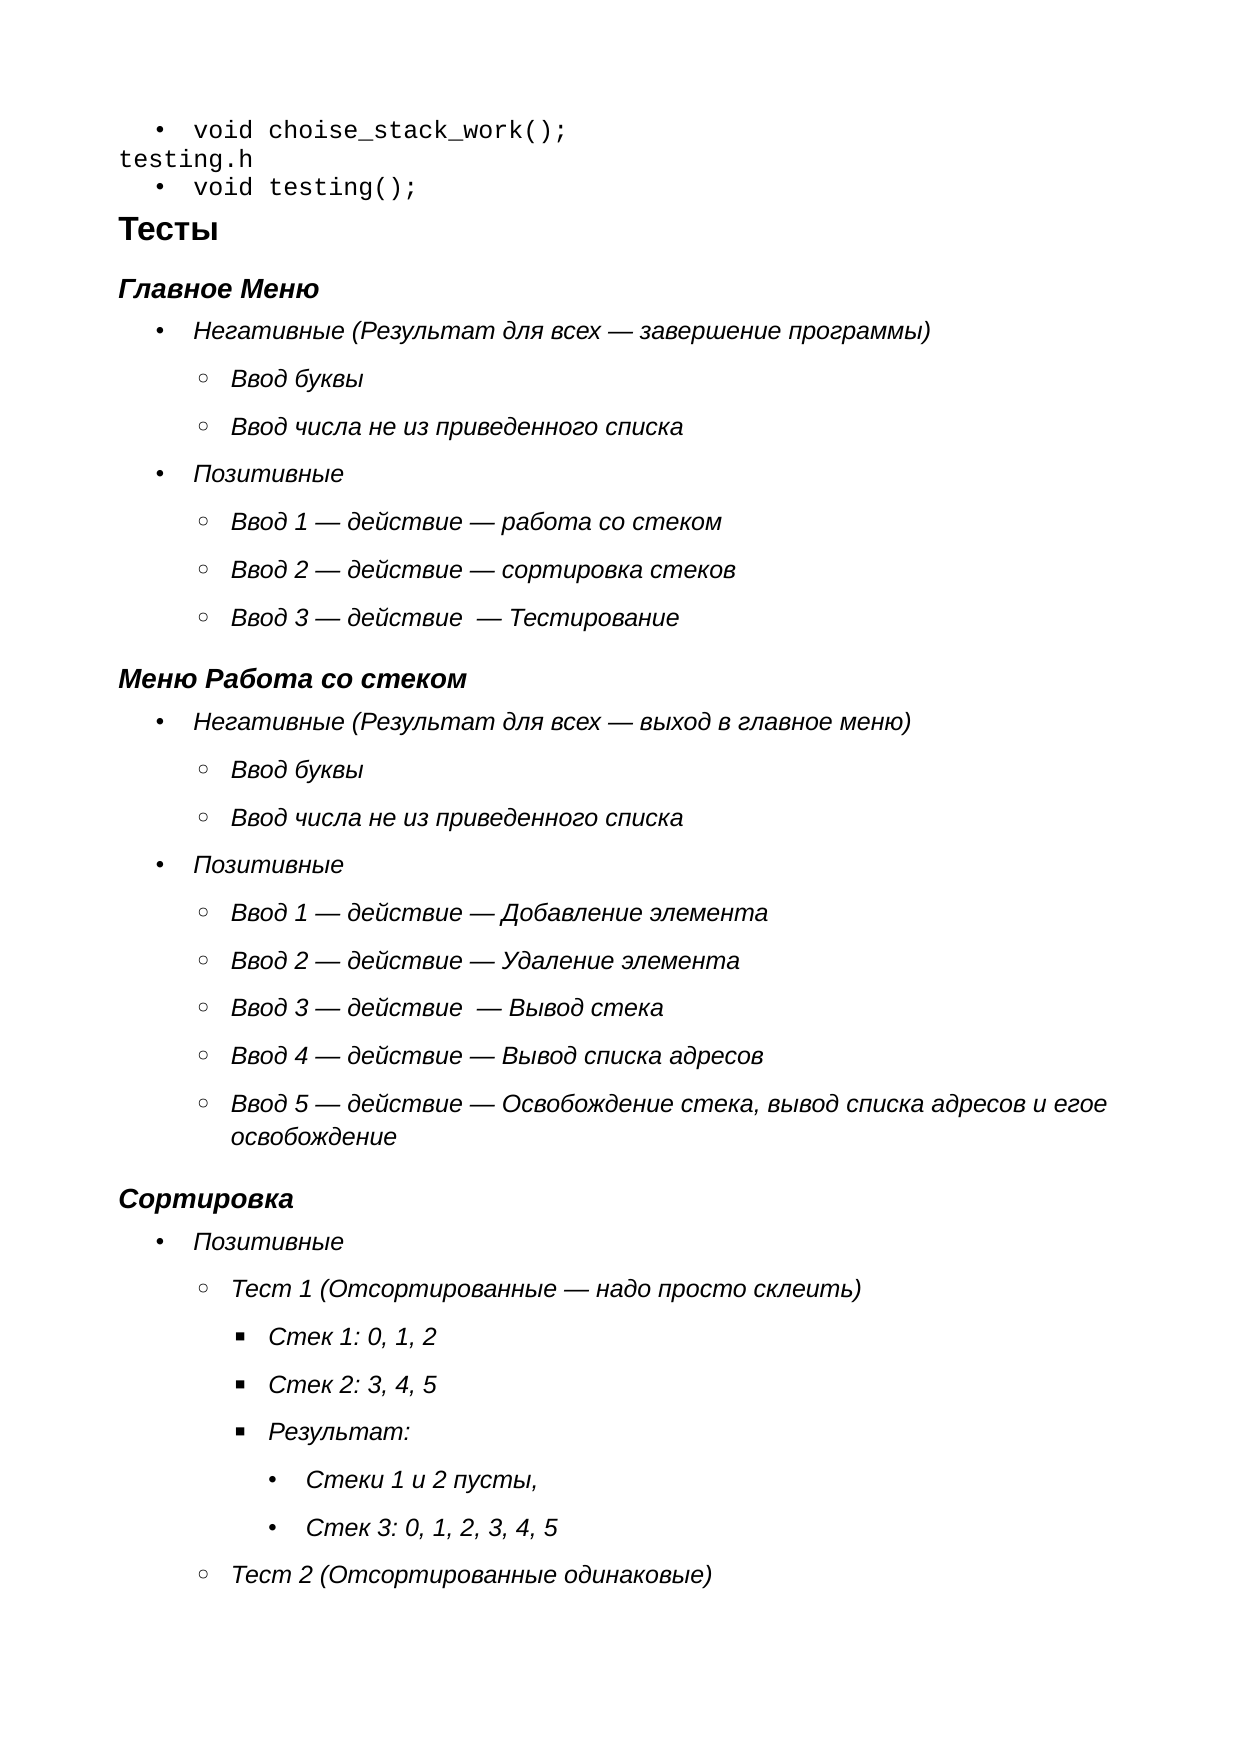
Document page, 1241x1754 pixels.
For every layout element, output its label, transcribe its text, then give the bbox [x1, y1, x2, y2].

list Стек 2: 3, 4, 5 [231, 1369, 1122, 1398]
subtitle Меню Работа со стеком [118, 663, 1122, 695]
list Негативные (Результат для всех — выход в главное меню) [156, 707, 1122, 736]
list Ввод 1 — действие — работа со стеком [193, 507, 1122, 536]
list Стек 1: 0, 1, 2 [231, 1322, 1122, 1351]
list Тест 1 (Отсортированные — надо просто склеить) [193, 1274, 1122, 1303]
subtitle Главное Меню [118, 272, 1122, 304]
list Ввод 3 — действие — Вывод стека [193, 993, 1122, 1022]
list Ввод числа не из приведенного списка [193, 412, 1122, 441]
subtitle Тесты [118, 209, 1122, 248]
list Ввод буквы [193, 364, 1122, 393]
list Негативные (Результат для всех — завершение программы) [156, 316, 1122, 345]
list Позитивные [156, 459, 1122, 488]
list Ввод числа не из приведенного списка [193, 803, 1122, 831]
list Позитивные [156, 1226, 1122, 1255]
list Ввод 1 — действие — Добавление элемента [193, 898, 1122, 927]
list Позитивные [156, 850, 1122, 879]
text testing.h [118, 146, 1122, 175]
list Ввод 2 — действие — Удаление элемента [193, 946, 1122, 974]
list Ввод 4 — действие — Вывод списка адресов [193, 1041, 1122, 1070]
list Стеки 1 и 2 пусты, [268, 1465, 1122, 1494]
list Ввод буквы [193, 755, 1122, 784]
list void choise_stack_work(); [156, 118, 1122, 146]
list Результат: [231, 1417, 1122, 1446]
list void testing(); [156, 175, 1122, 203]
list Стек 3: 0, 1, 2, 3, 4, 5 [268, 1513, 1122, 1542]
list Ввод 3 — действие — Тестирование [193, 603, 1122, 631]
list Ввод 2 — действие — сортировка стеков [193, 555, 1122, 584]
subtitle Сортировка [118, 1182, 1122, 1214]
list Тест 2 (Отсортированные одинаковые) [193, 1560, 1122, 1589]
list Ввод 5 — действие — Освобождение стека, вывод списка адресов и егое освобождение [193, 1089, 1122, 1151]
